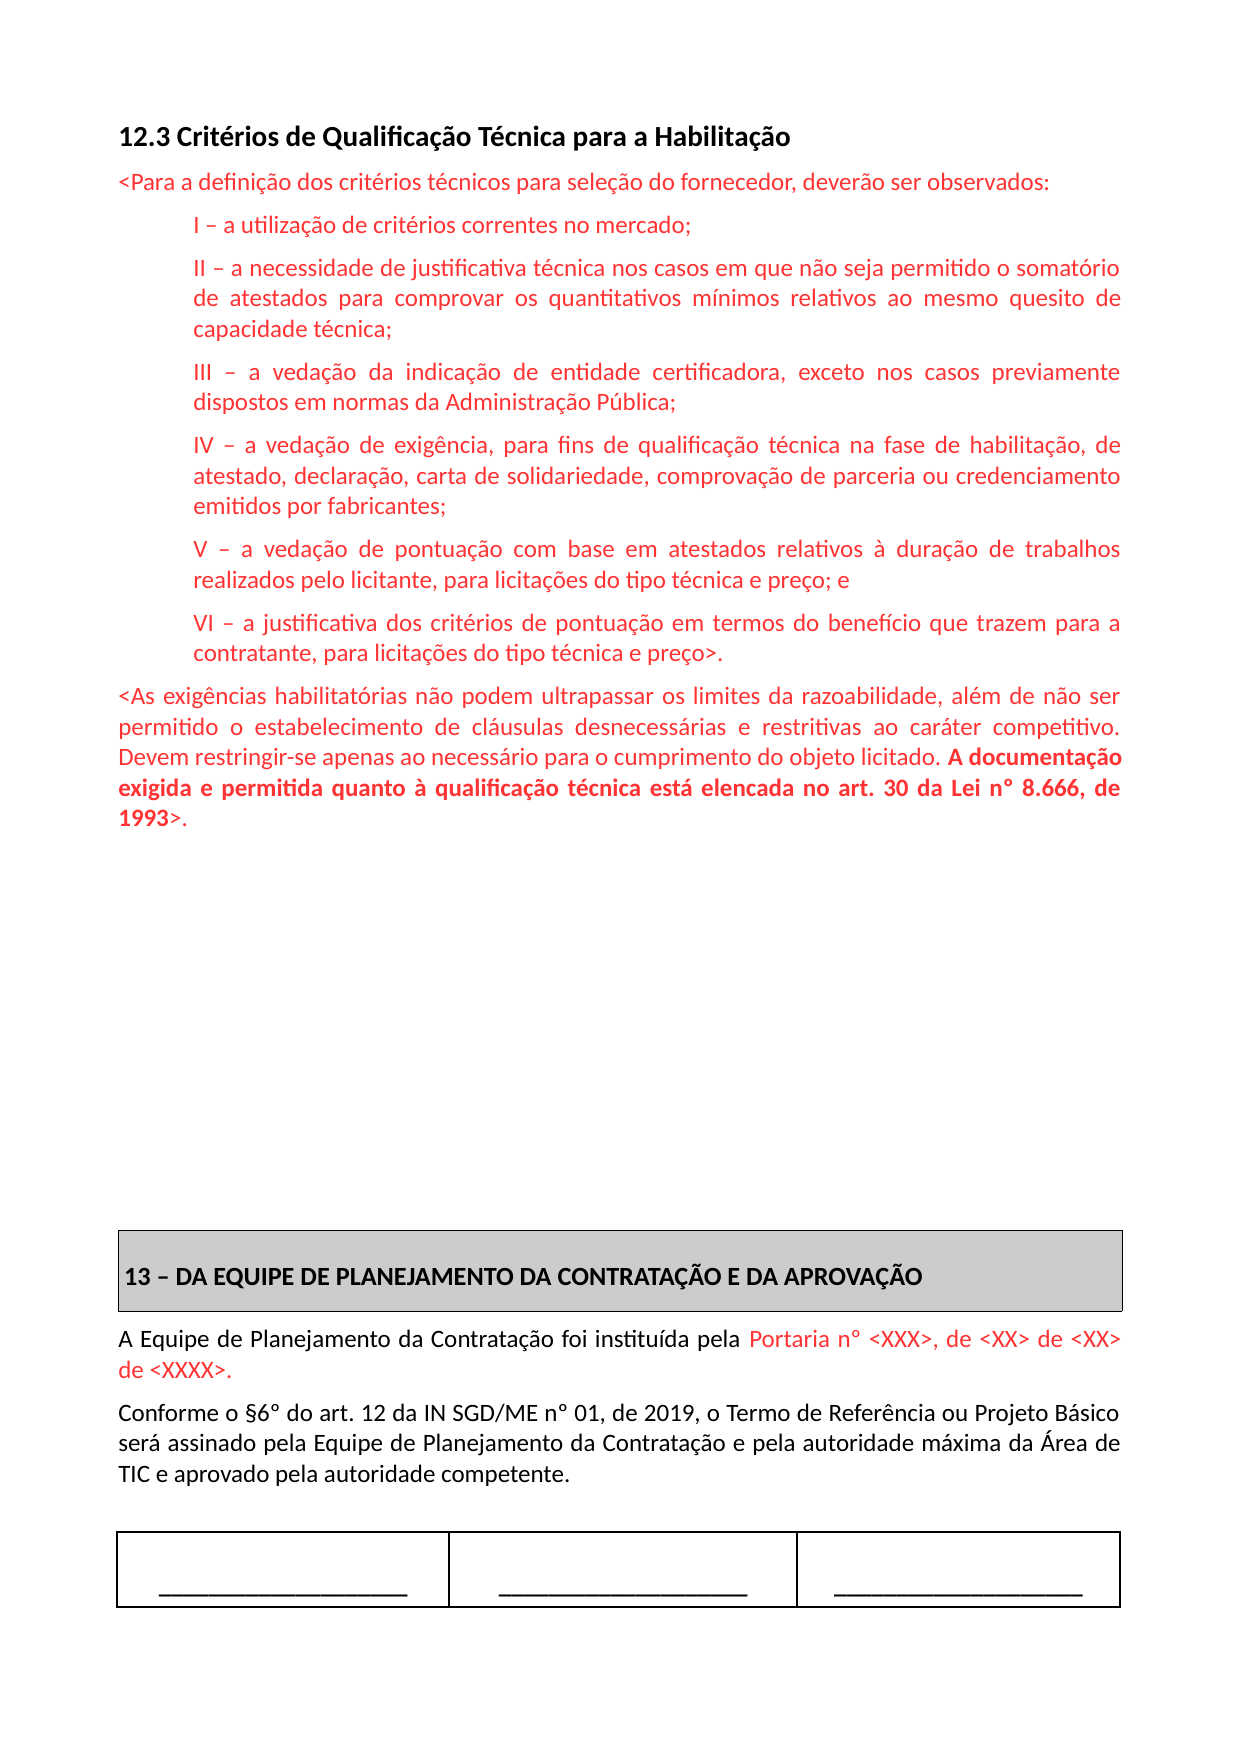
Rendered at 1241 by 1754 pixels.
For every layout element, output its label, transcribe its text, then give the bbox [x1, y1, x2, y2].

text A Equipe de Planejamento da Contratação foi instituída pela Portaria nº <XXX>, de <XX> de <XX> de <XXXX>. [118, 1323, 1122, 1384]
text <As exigências habilitatórias não podem ultrapassar os limites da razoabilidade, além de não ser permitido o estabelecimento de cláusulas desnecessárias e restritivas ao caráter competitivo. Devem restringir-se apenas ao necessário para o cumprimento do objeto licitado. A documentação exigida e permitida quanto à qualificação técnica está elencada no art. 30 da Lei nº 8.666, de 1993>. [118, 680, 1122, 833]
text V – a vedação de pontuação com base em atestados relativos à duração de trabalhos realizados pelo licitante, para licitações do tipo técnica e preço; e [193, 533, 1122, 594]
text Conforme o §6º do art. 12 da IN SGD/ME nº 01, de 2019, o Termo de Referência ou Projeto Básico será assinado pela Equipe de Planejamento da Contratação e pela autoridade máxima da Área de TIC e aprovado pela autoridade competente. [118, 1397, 1122, 1488]
table_header ____________________ [118, 1533, 448, 1606]
text <Para a definição dos critérios técnicos para seleção do fornecedor, deverão ser observados: [118, 166, 1122, 197]
text II – a necessidade de justificativa técnica nos casos em que não seja permitido o somatório de atestados para comprovar os quantitativos mínimos relativos ao mesmo quesito de capacidade técnica; [193, 252, 1122, 344]
table_header ____________________ [450, 1533, 796, 1606]
text I – a utilização de critérios correntes no mercado; [193, 209, 1122, 240]
text IV – a vedação de exigência, para fins de qualificação técnica na fase de habilitação, de atestado, declaração, carta de solidariedade, comprovação de parceria ou credenciamento emitidos por fabricantes; [193, 429, 1122, 521]
text VI – a justificativa dos critérios de pontuação em termos do benefício que trazem para a contratante, para licitações do tipo técnica e preço>. [193, 607, 1122, 668]
table_header ____________________ [798, 1533, 1119, 1606]
text III – a vedação da indicação de entidade certificadora, exceto nos casos previamente dispostos em normas da Administração Pública; [193, 356, 1122, 417]
subtitle 12.3 Critérios de Qualificação Técnica para a Habilitação [118, 118, 1122, 154]
table_header 13 – DA EQUIPE DE PLANEJAMENTO DA CONTRATAÇÃO E DA APROVAÇÃO [119, 1231, 1122, 1311]
